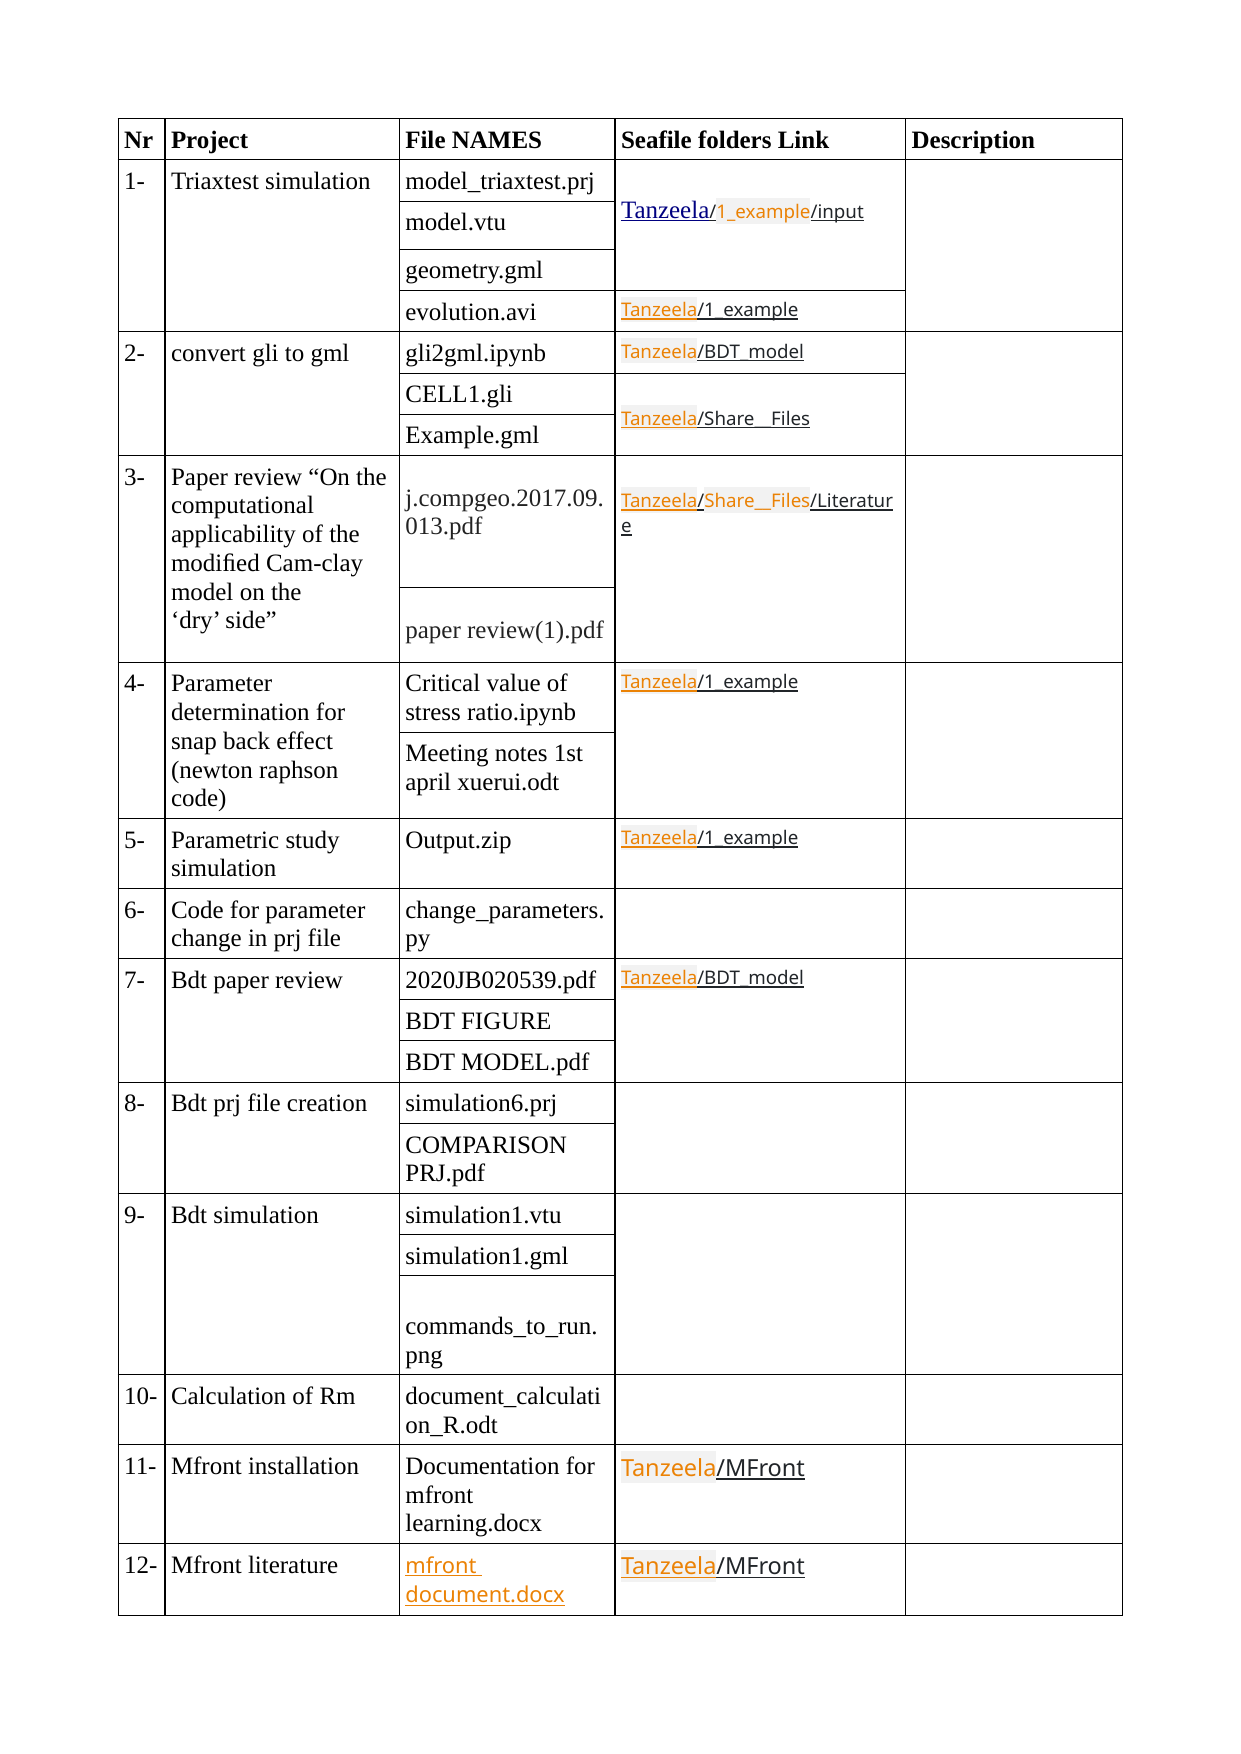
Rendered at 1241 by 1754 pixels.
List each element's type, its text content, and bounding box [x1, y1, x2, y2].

table_cell BDT FIGURE [400, 1000, 614, 1040]
table_cell [906, 1544, 1122, 1615]
table_cell Tanzeela/Share__Files [616, 374, 905, 455]
table_cell [906, 1194, 1122, 1374]
table_cell Tanzeela/MFront [616, 1544, 905, 1615]
table_cell Tanzeela/BDT_model [616, 959, 905, 1082]
table_cell simulation6.prj [400, 1083, 614, 1123]
table_cell Paper review “On the computational applicability of the modiﬁed Cam-clay model on the ‘dry’ side” [166, 456, 399, 662]
table_cell convert gli to gml [166, 332, 399, 455]
table_cell Tanzeela/MFront [616, 1445, 905, 1543]
table_cell model.vtu [400, 202, 614, 249]
table_cell change_parameters.py [400, 889, 614, 958]
table_cell Bdt paper review [166, 959, 399, 1082]
table_cell 11- [119, 1445, 164, 1543]
table_cell Tanzeela/1_example/input [616, 160, 905, 290]
table_cell gli2gml.ipynb [400, 332, 614, 372]
table_cell Calculation of Rm [166, 1375, 399, 1444]
table_cell Mfront literature [166, 1544, 399, 1615]
table_cell [906, 819, 1122, 888]
table_cell Code for parameter change in prj file [166, 889, 399, 958]
table_cell 10- [119, 1375, 164, 1444]
table_cell 1- [119, 160, 164, 331]
table_cell Tanzeela/BDT_model [616, 332, 905, 372]
table_cell paper review(1).pdf [400, 588, 614, 662]
table_cell [906, 160, 1122, 331]
table_header Project [166, 119, 399, 159]
table_cell 2- [119, 332, 164, 455]
table_cell Tanzeela/Share__Files/Literature [616, 456, 905, 662]
table_header Nr [119, 119, 164, 159]
table_cell Example.gml [400, 415, 614, 455]
table_cell [906, 1083, 1122, 1193]
table_cell Critical value of stress ratio.ipynb [400, 663, 614, 732]
table_cell Parametric study simulation [166, 819, 399, 888]
table_cell 8- [119, 1083, 164, 1193]
table_cell mfront document.docx [400, 1544, 614, 1615]
table_cell evolution.avi [400, 291, 614, 331]
table_cell Tanzeela/1_example [616, 819, 905, 888]
table_cell Parameter determination for snap back effect (newton raphson code) [166, 663, 399, 818]
table_cell COMPARISON PRJ.pdf [400, 1124, 614, 1193]
table_cell [616, 1083, 905, 1193]
table_cell document_calculation_R.odt [400, 1375, 614, 1444]
table_header Seafile folders Link [616, 119, 905, 159]
table_cell [906, 332, 1122, 455]
table_cell simulation1.vtu [400, 1194, 614, 1234]
table_cell Documentation for mfront learning.docx [400, 1445, 614, 1543]
table_cell BDT MODEL.pdf [400, 1041, 614, 1082]
table_cell j.compgeo.2017.09.013.pdf [400, 456, 614, 587]
table_cell 9- [119, 1194, 164, 1374]
table_cell 6- [119, 889, 164, 958]
table_cell Tanzeela/1_example [616, 291, 905, 331]
table_cell 12- [119, 1544, 164, 1615]
table_cell Triaxtest simulation [166, 160, 399, 331]
table_cell geometry.gml [400, 250, 614, 290]
table_cell simulation1.gml [400, 1235, 614, 1275]
table_cell 4- [119, 663, 164, 818]
table_cell [906, 1375, 1122, 1444]
table_cell Bdt simulation [166, 1194, 399, 1374]
table_cell 5- [119, 819, 164, 888]
table_cell [906, 959, 1122, 1082]
table_cell [906, 663, 1122, 818]
table_cell [616, 1375, 905, 1444]
table_cell [616, 889, 905, 958]
table_cell [906, 889, 1122, 958]
table_cell [906, 1445, 1122, 1543]
table_cell CELL1.gli [400, 374, 614, 414]
table_cell Output.zip [400, 819, 614, 888]
table_cell Meeting notes 1st april xuerui.odt [400, 733, 614, 818]
table_cell [616, 1194, 905, 1374]
table_cell commands_to_run.png [400, 1276, 614, 1374]
table_cell Bdt prj file creation [166, 1083, 399, 1193]
table_cell 3- [119, 456, 164, 662]
table_cell [906, 456, 1122, 662]
table_cell Tanzeela/1_example [616, 663, 905, 818]
table_cell 7- [119, 959, 164, 1082]
table_cell model_triaxtest.prj [400, 160, 614, 201]
table_header Description [906, 119, 1122, 159]
table_header File NAMES [400, 119, 614, 159]
table_cell Mfront installation [166, 1445, 399, 1543]
table_cell 2020JB020539.pdf [400, 959, 614, 999]
